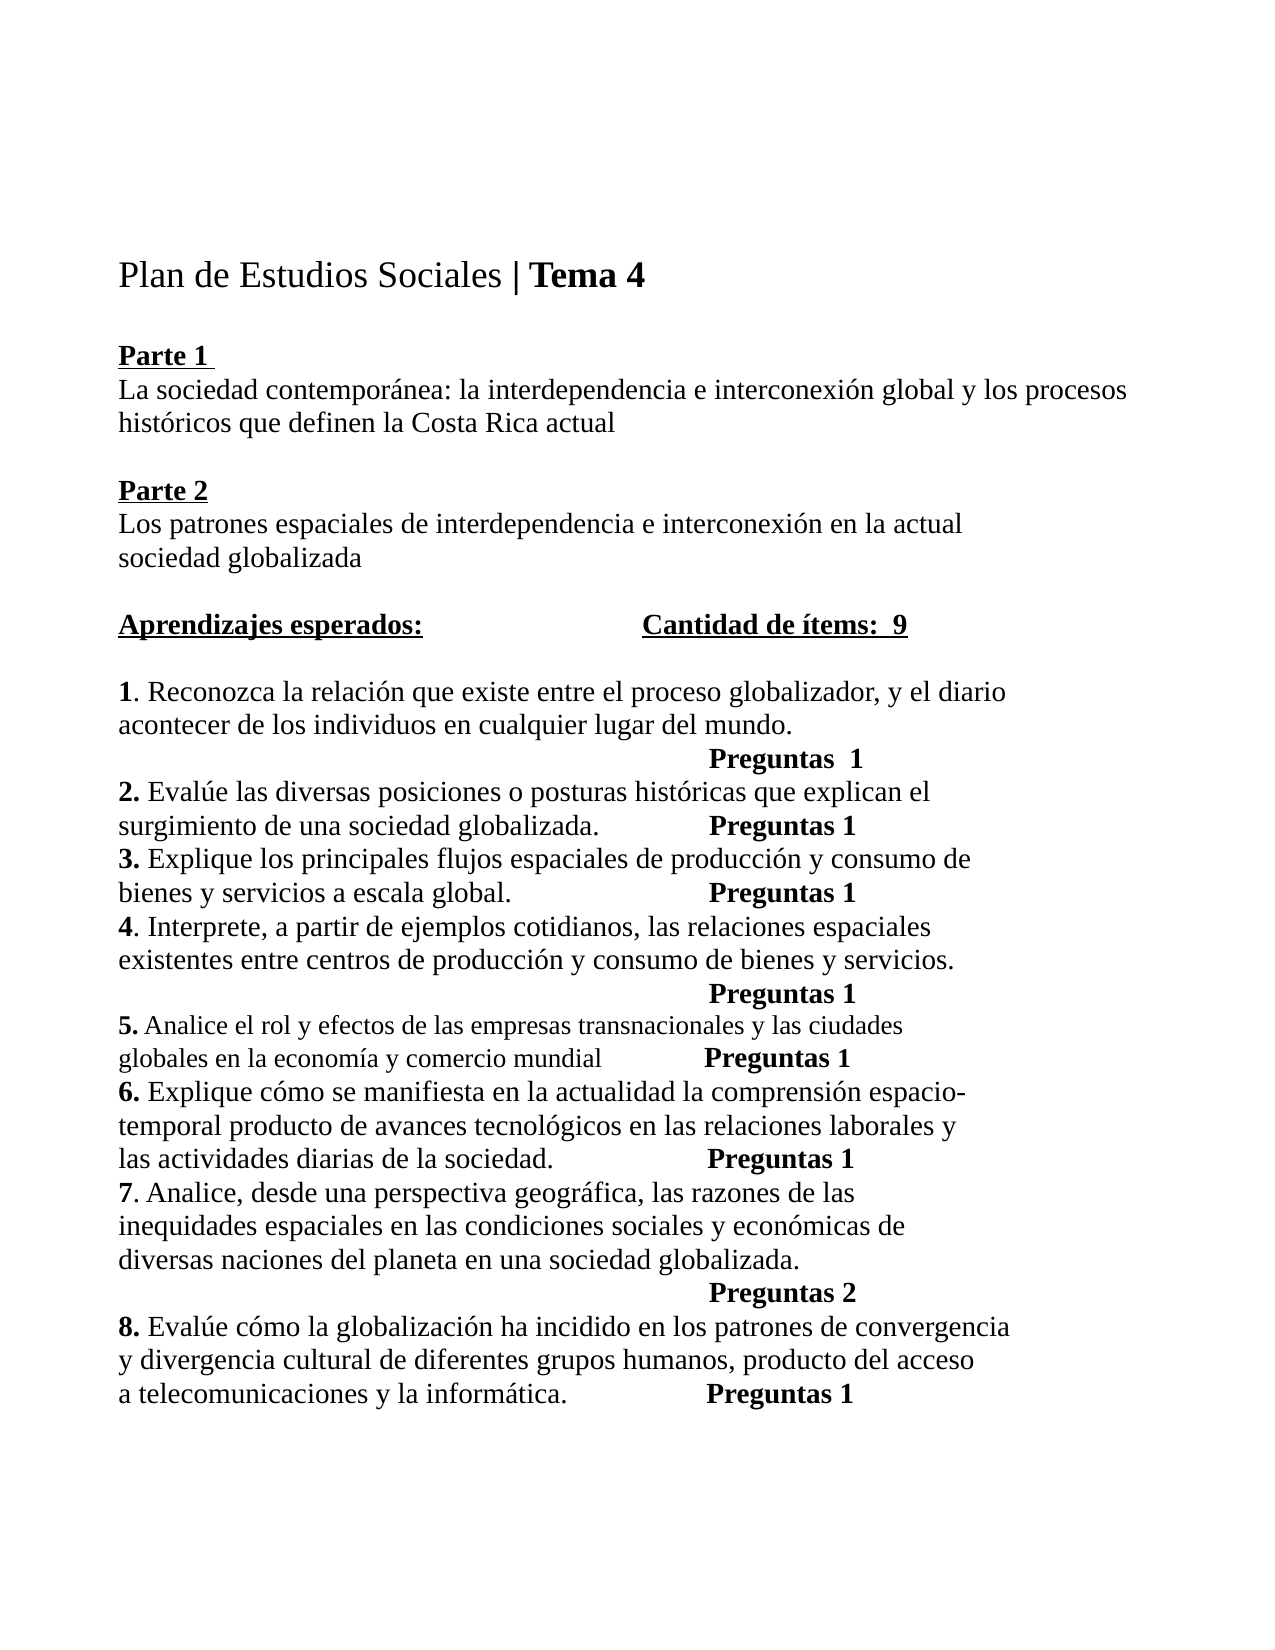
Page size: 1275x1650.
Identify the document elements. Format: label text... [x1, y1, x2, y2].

text La sociedad contemporánea: la interdependencia e interconexión global y los procesos [118, 372, 1157, 406]
text Aprendizajes esperados: Cantidad de ítems: 9 [118, 607, 1157, 640]
text históricos que definen la Costa Rica actual [118, 406, 1157, 439]
text las actividades diarias de la sociedad. Preguntas 1 [118, 1141, 1157, 1175]
text existentes entre centros de producción y consumo de bienes y servicios. [118, 942, 1157, 976]
text diversas naciones del planeta en una sociedad globalizada. [118, 1242, 1157, 1275]
text 7. Analice, desde una perspectiva geográfica, las razones de las [118, 1175, 1157, 1208]
text globales en la economía y comercio mundial Preguntas 1 [118, 1041, 1157, 1074]
text Parte 2 [118, 473, 1157, 506]
text acontecer de los individuos en cualquier lugar del mundo. [118, 707, 1157, 741]
text Los patrones espaciales de interdependencia e interconexión en la actual [118, 506, 1157, 540]
text y divergencia cultural de diferentes grupos humanos, producto del acceso [118, 1342, 1157, 1376]
text 6. Explique cómo se manifiesta en la actualidad la comprensión espacio- [118, 1074, 1157, 1108]
text Preguntas 2 [118, 1275, 1157, 1309]
text 2. Evalúe las diversas posiciones o posturas históricas que explican el [118, 774, 1157, 808]
text 1. Reconozca la relación que existe entre el proceso globalizador, y el diario [118, 674, 1157, 707]
text 4. Interprete, a partir de ejemplos cotidianos, las relaciones espaciales [118, 909, 1157, 942]
text inequidades espaciales en las condiciones sociales y económicas de [118, 1208, 1157, 1242]
text 3. Explique los principales flujos espaciales de producción y consumo de [118, 842, 1157, 875]
text a telecomunicaciones y la informática. Preguntas 1 [118, 1376, 1157, 1409]
text 5. Analice el rol y efectos de las empresas transnacionales y las ciudades [118, 1009, 1157, 1041]
text sociedad globalizada [118, 540, 1157, 573]
text surgimiento de una sociedad globalizada. Preguntas 1 [118, 808, 1157, 842]
text Preguntas 1 [118, 976, 1157, 1009]
text 8. Evalúe cómo la globalización ha incidido en los patrones de convergencia [118, 1309, 1157, 1342]
text Preguntas 1 [118, 741, 1157, 774]
text temporal producto de avances tecnológicos en las relaciones laborales y [118, 1108, 1157, 1141]
text Parte 1 [118, 338, 1157, 372]
text Plan de Estudios Sociales | Tema 4 [118, 252, 1157, 295]
text bienes y servicios a escala global. Preguntas 1 [118, 875, 1157, 909]
